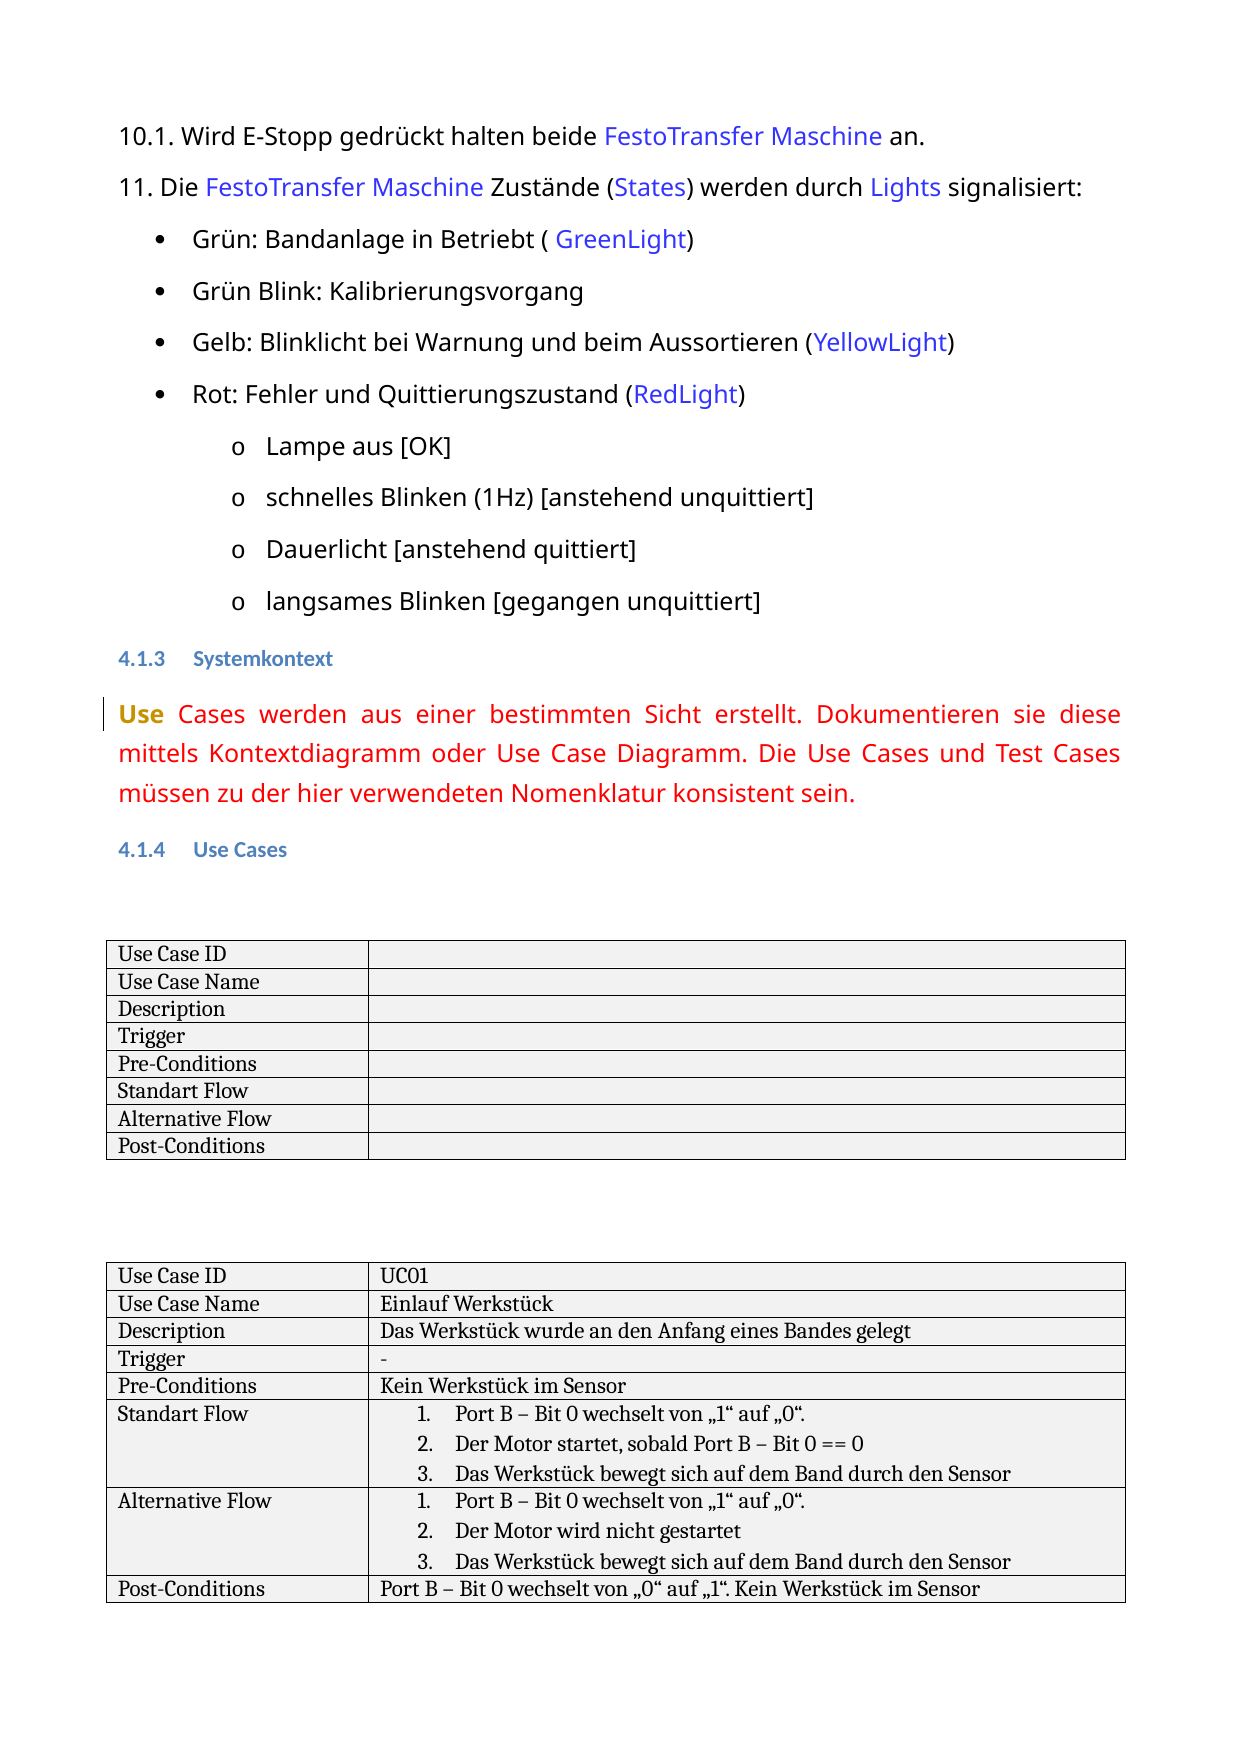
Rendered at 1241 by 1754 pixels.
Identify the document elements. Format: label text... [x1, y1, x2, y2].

table_header Use Case ID [107, 941, 368, 967]
list Grün: Bandanlage in Betriebt ( GreenLight) [156, 221, 1122, 256]
table_cell Pre-Conditions [107, 1051, 368, 1077]
list Gelb: Blinklicht bei Warnung und beim Aussortieren (YellowLight) [156, 325, 1122, 359]
table_cell Port B – Bit 0 wechselt von „1“ auf „0“. Der Motor wird nicht gestartet Das Werkstück bewegt sich auf dem Band durch den Sensor [369, 1488, 1125, 1575]
table_cell Standart Flow [107, 1078, 368, 1104]
table_cell Use Case Name [107, 1291, 368, 1317]
table_cell Kein Werkstück im Sensor [369, 1373, 1125, 1399]
list Rot: Fehler und Quittierungszustand (RedLight) [156, 376, 1122, 411]
subtitle Systemkontext [118, 644, 1122, 672]
table_cell Standart Flow [107, 1400, 368, 1487]
table_cell Trigger [107, 1023, 368, 1049]
table_cell [369, 1078, 1125, 1104]
table_header Use Case ID [107, 1263, 368, 1290]
table_cell Port B – Bit 0 wechselt von „1“ auf „0“. Der Motor startet, sobald Port B – Bit 0 == 0 Das Werkstück bewegt sich auf dem Band durch den Sensor [369, 1400, 1125, 1487]
table_cell Description [107, 996, 368, 1022]
table_cell Pre-Conditions [107, 1373, 368, 1399]
table_header [369, 941, 1125, 967]
table_cell [369, 1105, 1125, 1132]
table_cell Einlauf Werkstück [369, 1291, 1125, 1317]
text 11. Die FestoTransfer Maschine Zustände (States) werden durch Lights signalisiert: [118, 170, 1122, 204]
table_cell [369, 1051, 1125, 1077]
table_header UC01 [369, 1263, 1125, 1290]
list Lampe aus [OK] [231, 428, 1122, 462]
list Grün Blink: Kalibrierungsvorgang [156, 273, 1122, 307]
table_cell Port B – Bit 0 wechselt von „0“ auf „1“. Kein Werkstück im Sensor [369, 1576, 1125, 1602]
list langsames Blinken [gegangen unquittiert] [231, 584, 1122, 618]
table_cell Post-Conditions [107, 1576, 368, 1602]
table_cell [369, 1133, 1125, 1159]
text 10.1. Wird E-Stopp gedrückt halten beide FestoTransfer Maschine an. [118, 118, 1122, 152]
table_cell Use Case Name [107, 969, 368, 995]
list schnelles Blinken (1Hz) [anstehend unquittiert] [231, 480, 1122, 514]
subtitle Use Cases [118, 835, 1122, 863]
table_cell [369, 996, 1125, 1022]
table_cell [369, 969, 1125, 995]
table_cell Das Werkstück wurde an den Anfang eines Bandes gelegt [369, 1318, 1125, 1344]
table_cell Alternative Flow [107, 1105, 368, 1132]
text Use Cases werden aus einer bestimmten Sicht erstellt. Dokumentieren sie diese mittels Kontextdiagramm oder Use Case Diagramm. Die Use Cases und Test Cases müssen zu der hier verwendeten Nomenklatur konsistent sein. [118, 697, 1122, 809]
table_cell Post-Conditions [107, 1133, 368, 1159]
list Dauerlicht [anstehend quittiert] [231, 532, 1122, 566]
table_cell - [369, 1346, 1125, 1372]
table_cell Alternative Flow [107, 1488, 368, 1575]
table_cell Description [107, 1318, 368, 1344]
table_cell Trigger [107, 1346, 368, 1372]
table_cell [369, 1023, 1125, 1049]
